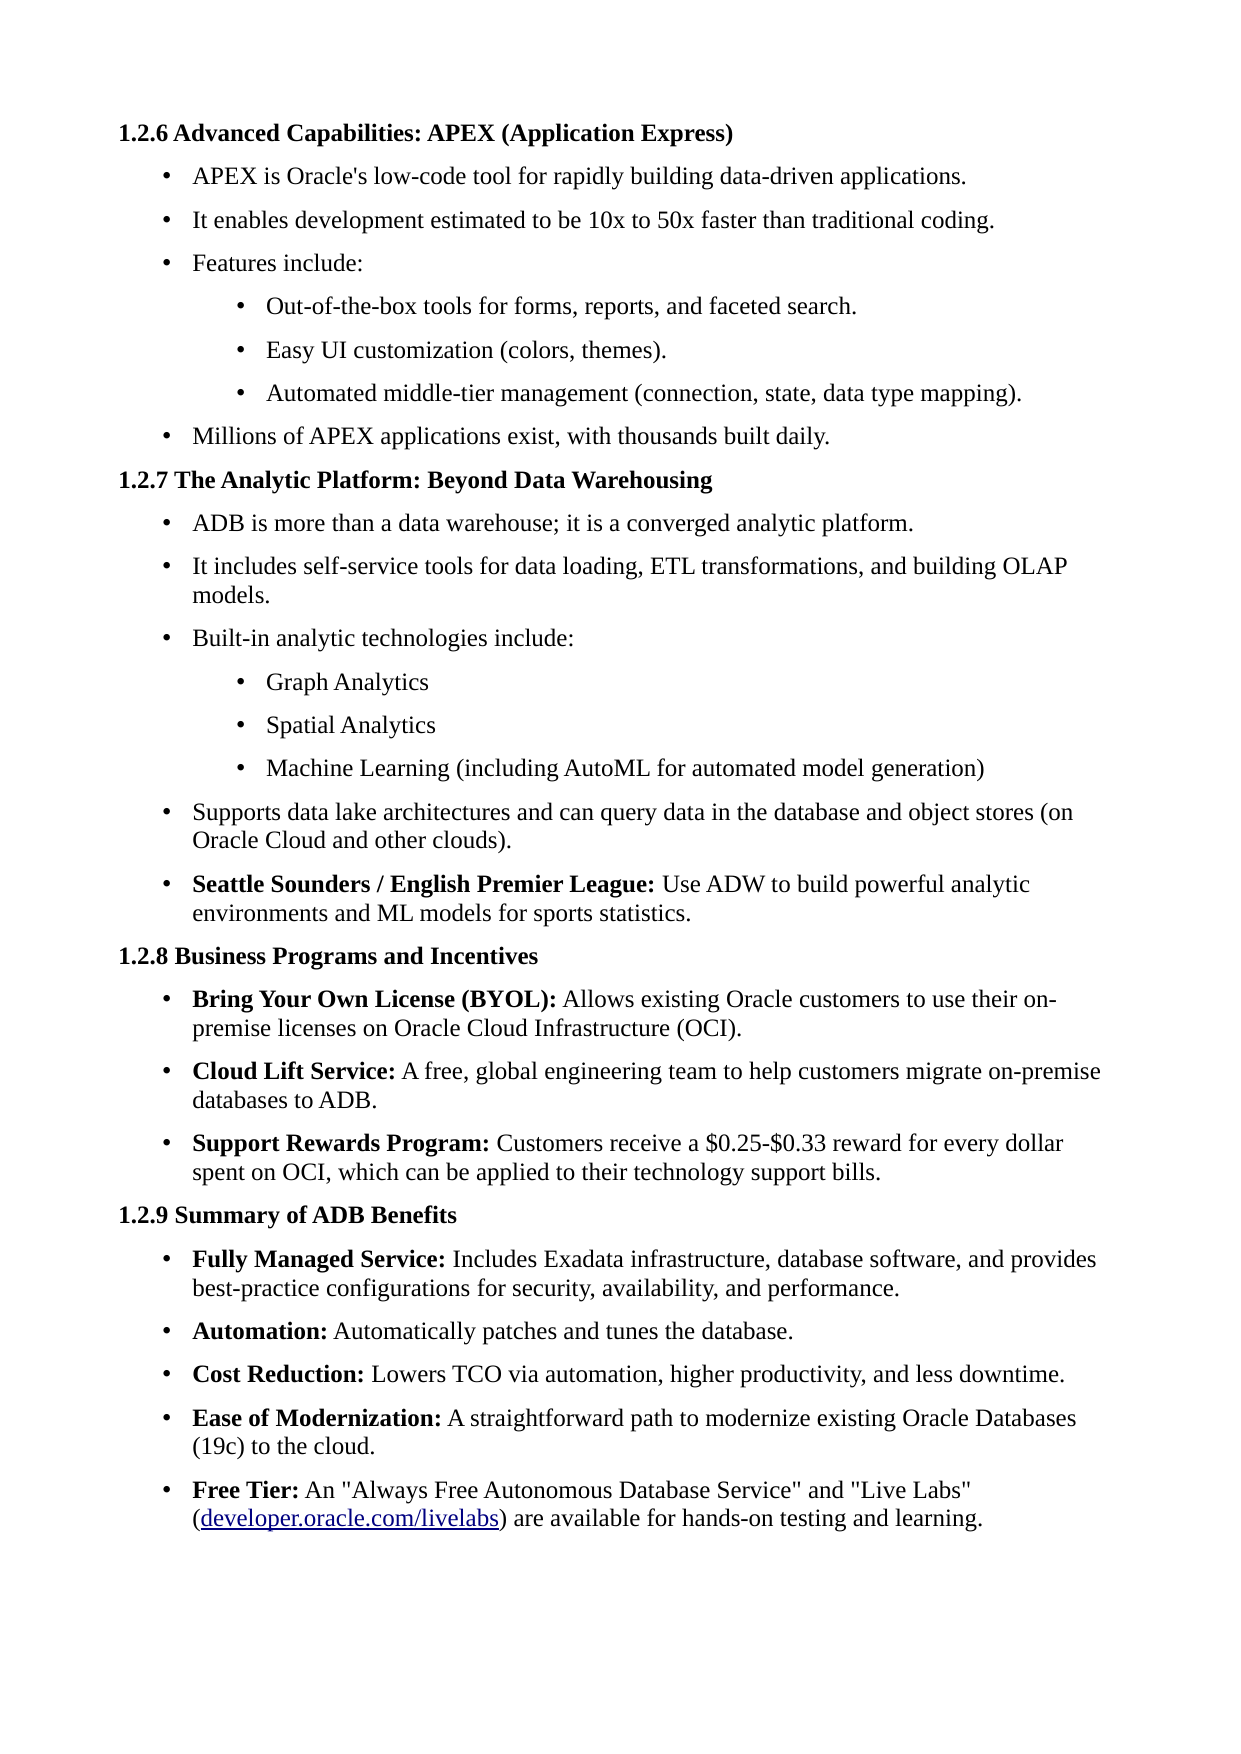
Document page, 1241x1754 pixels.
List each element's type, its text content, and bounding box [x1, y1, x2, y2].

list Ease of Modernization: A straightforward path to modernize existing Oracle Databases (19c) to the cloud. [162, 1403, 1122, 1460]
list Fully Managed Service: Includes Exadata infrastructure, database software, and provides best-practice configurations for security, availability, and performance. [162, 1244, 1122, 1301]
list Bring Your Own License (BYOL): Allows existing Oracle customers to use their on-premise licenses on Oracle Cloud Infrastructure (OCI). [162, 984, 1122, 1042]
list Free Tier: An "Always Free Autonomous Database Service" and "Live Labs" (developer.oracle.com/livelabs) are available for hands-on testing and learning. [162, 1475, 1122, 1532]
list Graph Analytics [236, 667, 1122, 696]
list Spatial Analytics [236, 710, 1122, 739]
text 1.2.6 Advanced Capabilities: APEX (Application Express) [118, 118, 1122, 147]
list Seattle Sounders / English Premier League: Use ADW to build powerful analytic environments and ML models for sports statistics. [162, 869, 1122, 926]
text 1.2.8 Business Programs and Incentives [118, 941, 1122, 970]
list ADB is more than a data warehouse; it is a converged analytic platform. [162, 508, 1122, 537]
list Automated middle-tier management (connection, state, data type mapping). [236, 378, 1122, 407]
list Built-in analytic technologies include: [162, 623, 1122, 652]
text 1.2.9 Summary of ADB Benefits [118, 1201, 1122, 1229]
list APEX is Oracle's low-code tool for rapidly building data-driven applications. [162, 161, 1122, 190]
list Supports data lake architectures and can query data in the database and object stores (on Oracle Cloud and other clouds). [162, 797, 1122, 854]
list Support Rewards Program: Customers receive a $0.25-$0.33 reward for every dollar spent on OCI, which can be applied to their technology support bills. [162, 1128, 1122, 1186]
list Millions of APEX applications exist, with thousands built daily. [162, 421, 1122, 450]
list Cost Reduction: Lowers TCO via automation, higher productivity, and less downtime. [162, 1359, 1122, 1388]
list Machine Learning (including AutoML for automated model generation) [236, 753, 1122, 782]
text 1.2.7 The Analytic Platform: Beyond Data Warehousing [118, 465, 1122, 493]
list Easy UI customization (colors, themes). [236, 335, 1122, 363]
list Out-of-the-box tools for forms, reports, and faceted search. [236, 291, 1122, 320]
list Features include: [162, 248, 1122, 277]
list Automation: Automatically patches and tunes the database. [162, 1316, 1122, 1345]
list Cloud Lift Service: A free, global engineering team to help customers migrate on-premise databases to ADB. [162, 1056, 1122, 1114]
list It enables development estimated to be 10x to 50x faster than traditional coding. [162, 205, 1122, 233]
list It includes self-service tools for data loading, ETL transformations, and building OLAP models. [162, 551, 1122, 609]
